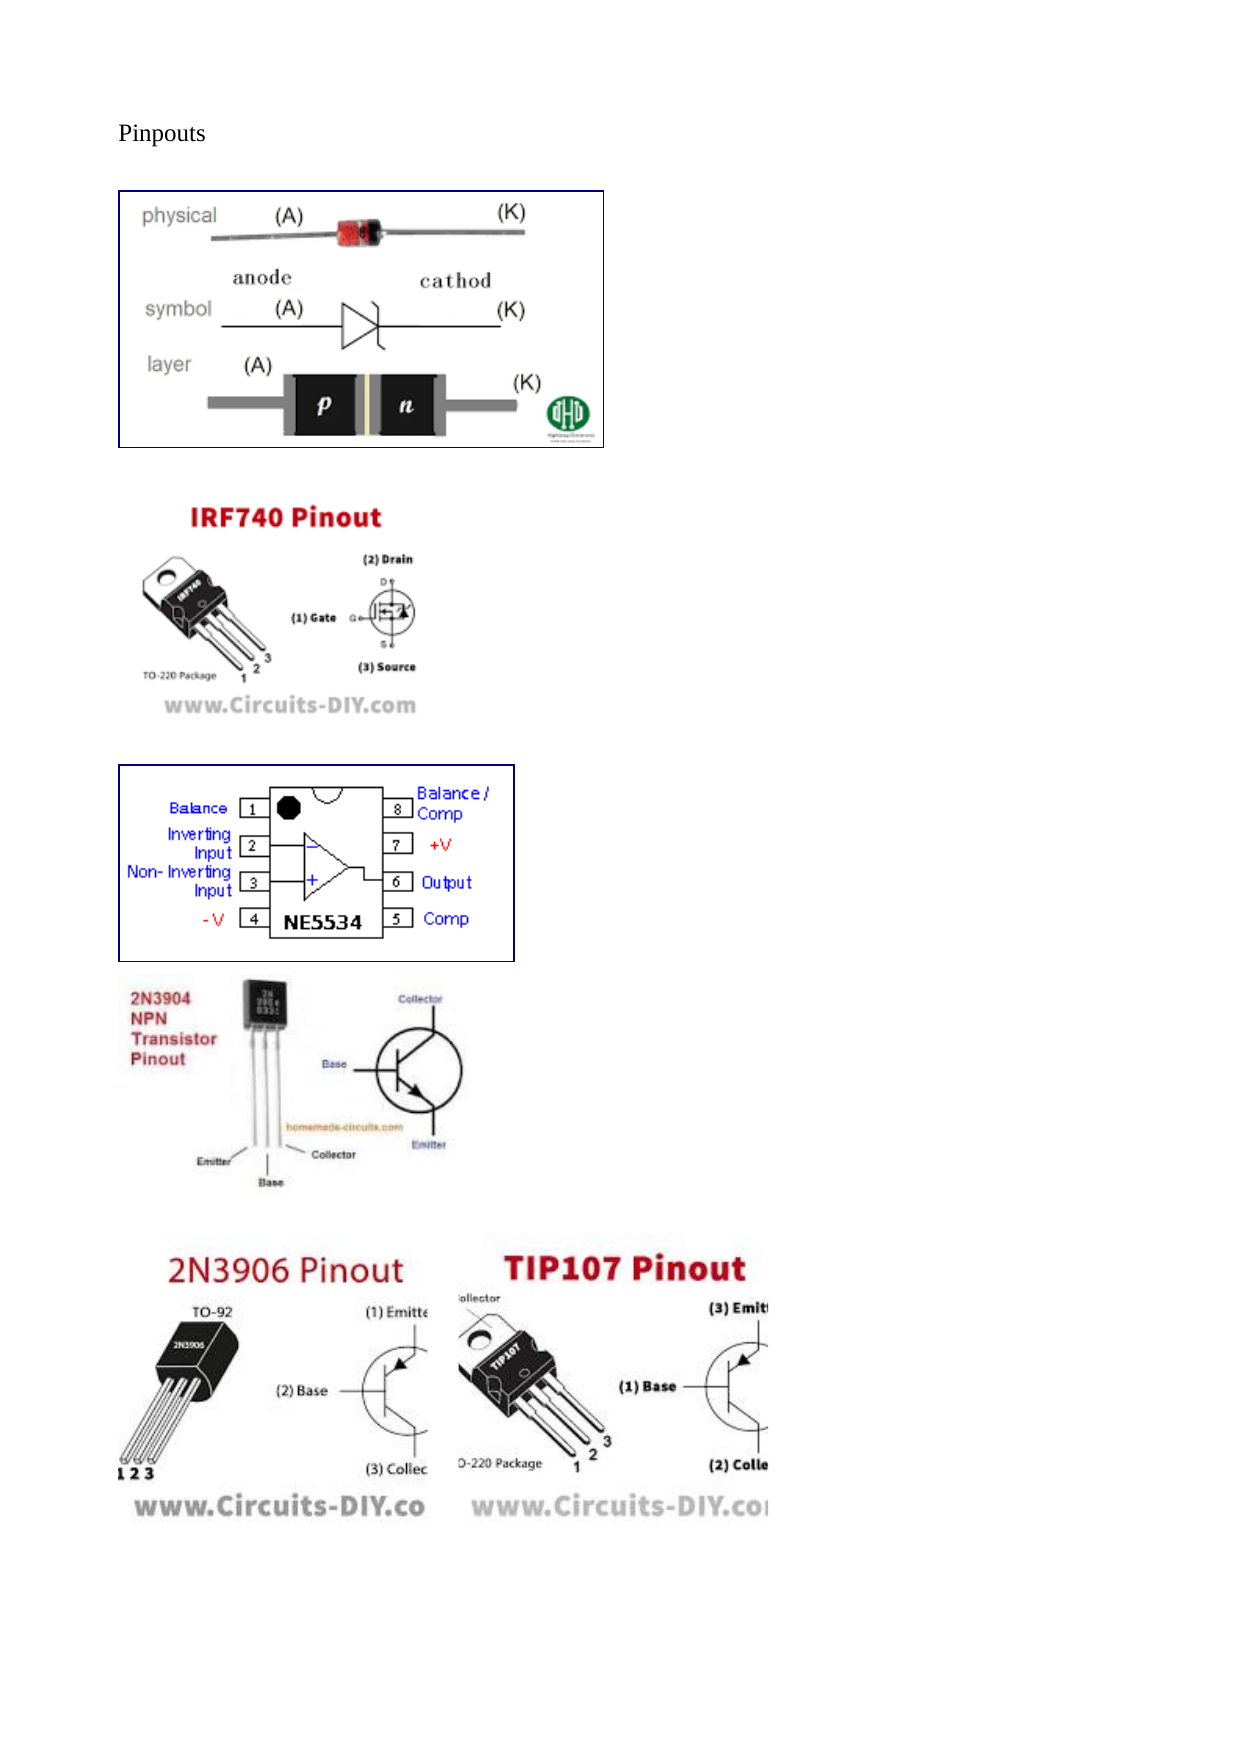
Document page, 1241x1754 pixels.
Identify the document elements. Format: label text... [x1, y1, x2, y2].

picture [118, 1234, 428, 1526]
picture [120, 766, 513, 961]
picture [118, 489, 445, 721]
picture [458, 1234, 769, 1526]
picture [120, 192, 603, 447]
picture [118, 974, 472, 1206]
text Pinpouts [118, 118, 1122, 147]
